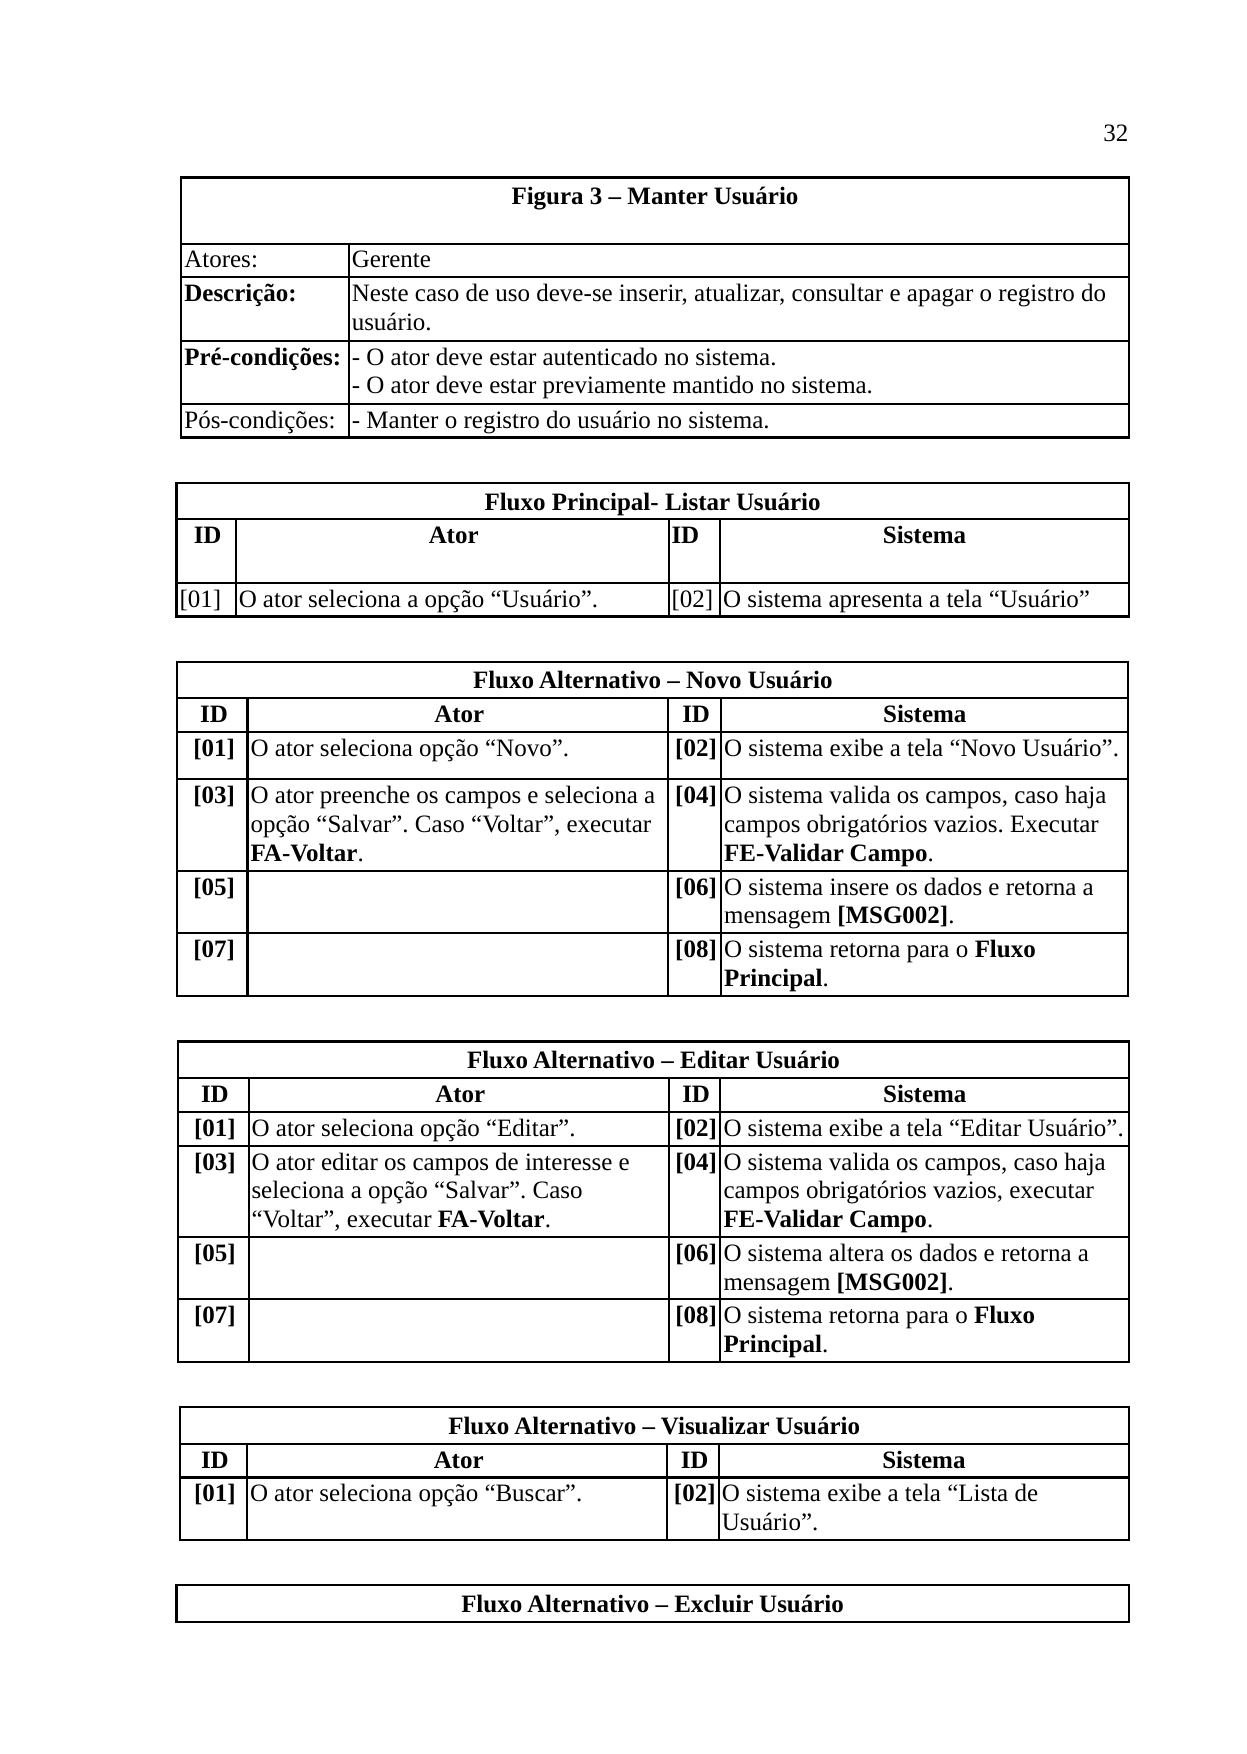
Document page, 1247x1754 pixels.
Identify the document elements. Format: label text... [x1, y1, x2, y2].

table_cell [07] [179, 1300, 248, 1361]
table_cell ID [669, 699, 720, 731]
table_cell [249, 872, 667, 932]
table_cell [07] [178, 934, 246, 995]
table_cell [05] [178, 872, 246, 932]
table_cell [250, 1238, 668, 1298]
table_cell ID [668, 1445, 718, 1476]
table_cell O sistema exibe a tela “Lista de Usuário”. [720, 1479, 1128, 1539]
table_cell [08] [670, 1300, 719, 1361]
table_cell [06] [670, 1238, 719, 1298]
table_cell O ator seleciona opção “Editar”. [250, 1113, 668, 1144]
table_cell [02] [668, 1479, 718, 1539]
table_cell Sistema [720, 1445, 1128, 1476]
table_cell O sistema retorna para o Fluxo Principal. [721, 1300, 1128, 1361]
table_cell [03] [178, 780, 246, 869]
table_cell O sistema retorna para o Fluxo Principal. [722, 934, 1127, 995]
table_cell ID [178, 699, 246, 731]
table_cell [250, 1300, 668, 1361]
table_cell [06] [669, 872, 720, 932]
table_cell O sistema exibe a tela “Editar Usuário”. [721, 1113, 1128, 1144]
table_cell [05] [179, 1238, 248, 1298]
table_cell Ator [250, 1079, 668, 1111]
table_cell Pré-condições: [182, 342, 348, 403]
table_header Fluxo Alternativo – Editar Usuário [179, 1043, 1128, 1077]
table_cell Sistema [721, 1079, 1128, 1111]
table_cell [08] [669, 934, 720, 995]
table_header Figura 3 – Manter Usuário [182, 179, 1128, 242]
table_cell Atores: [182, 245, 348, 276]
table_cell O sistema valida os campos, caso haja campos obrigatórios vazios, executar FE-Validar Campo. [721, 1147, 1128, 1236]
table_cell O ator editar os campos de interesse e seleciona a opção “Salvar”. Caso “Voltar”, executar FA-Voltar. [250, 1147, 668, 1236]
table_cell - Manter o registro do usuário no sistema. [350, 405, 1128, 436]
table_header Fluxo Alternativo – Novo Usuário [178, 663, 1127, 697]
table_cell [01] [179, 1113, 248, 1144]
table_cell O sistema valida os campos, caso haja campos obrigatórios vazios. Executar FE-Validar Campo. [722, 780, 1127, 869]
table_cell [02] [669, 733, 720, 778]
table_cell Ator [249, 699, 667, 731]
table_cell O ator seleciona opção “Buscar”. [248, 1479, 666, 1539]
table_cell [02] [670, 1113, 719, 1144]
table_cell ID [178, 520, 235, 582]
table_cell [01] [178, 733, 246, 778]
table_header Fluxo Alternativo – Visualizar Usuário [181, 1408, 1128, 1443]
table_cell Ator [237, 520, 668, 582]
table_cell ID [179, 1079, 248, 1111]
table_cell [04] [670, 1147, 719, 1236]
table_cell Descrição: [182, 278, 348, 339]
table_cell Pós-condições: [182, 405, 348, 436]
table_cell ID [670, 1079, 719, 1111]
table_header Fluxo Principal- Listar Usuário [178, 484, 1128, 518]
table_cell Ator [248, 1445, 666, 1476]
table_cell Sistema [721, 520, 1128, 582]
table_cell - O ator deve estar autenticado no sistema. - O ator deve estar previamente mantido no sistema. [350, 342, 1128, 403]
table_cell Gerente [350, 245, 1128, 276]
table_cell Neste caso de uso deve-se inserir, atualizar, consultar e apagar o registro do usuário. [350, 278, 1128, 339]
table_cell O sistema exibe a tela “Novo Usuário”. [722, 733, 1127, 778]
table_cell ID [181, 1445, 246, 1476]
table_cell [01] [181, 1479, 246, 1539]
table_cell O ator seleciona opção “Novo”. [249, 733, 667, 778]
table_cell O sistema altera os dados e retorna a mensagem [MSG002]. [721, 1238, 1128, 1298]
table_cell Sistema [722, 699, 1127, 731]
table_cell [02] [670, 584, 719, 615]
table_cell [01] [178, 584, 235, 615]
table_cell O sistema insere os dados e retorna a mensagem [MSG002]. [722, 872, 1127, 932]
table_cell ID [670, 520, 719, 582]
table_cell [03] [179, 1147, 248, 1236]
table_cell O sistema apresenta a tela “Usuário” [721, 584, 1128, 615]
table_header Fluxo Alternativo – Excluir Usuário [178, 1586, 1128, 1621]
table_cell [249, 934, 667, 995]
table_cell O ator preenche os campos e seleciona a opção “Salvar”. Caso “Voltar”, executar FA-Voltar. [249, 780, 667, 869]
table_cell [04] [669, 780, 720, 869]
table_cell O ator seleciona a opção “Usuário”. [237, 584, 668, 615]
